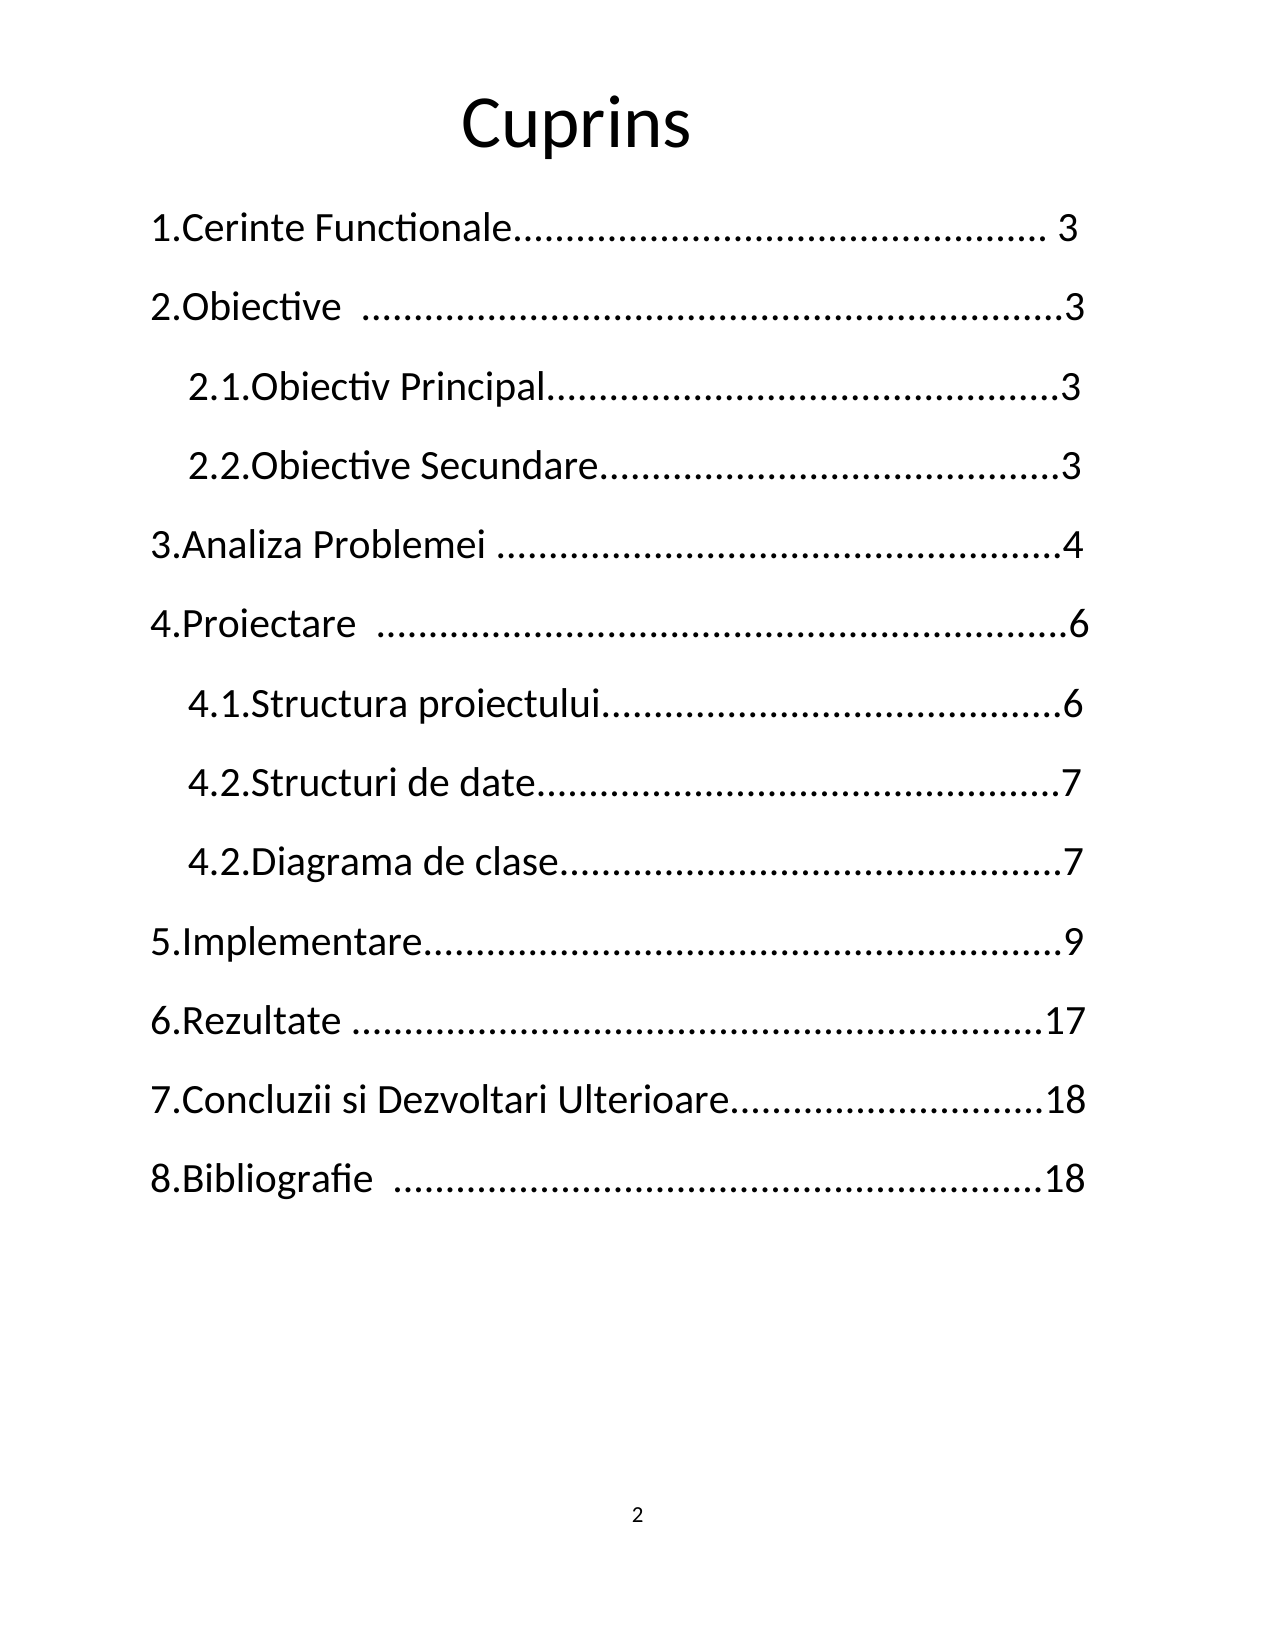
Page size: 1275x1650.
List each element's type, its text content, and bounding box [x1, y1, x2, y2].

text 4.Proiectare ..................................................................6 [150, 597, 1125, 648]
text 4.2.Structuri de date..................................................7 [150, 756, 1125, 807]
text 4.1.Structura proiectului............................................6 [150, 677, 1125, 727]
text 1.Cerinte Functionale................................................... 3 [150, 201, 1125, 252]
text 4.2.Diagrama de clase................................................7 [150, 835, 1125, 886]
text 2.Obiective ...................................................................3 [150, 280, 1125, 331]
text Cuprins [150, 75, 1125, 167]
text 6.Rezultate ..................................................................17 [150, 994, 1125, 1044]
text 7.Concluzii si Dezvoltari Ulterioare..............................18 [150, 1073, 1125, 1124]
text 5.Implementare.............................................................9 [150, 914, 1125, 965]
text 2.1.Obiectiv Principal.................................................3 [150, 359, 1125, 410]
text 3.Analiza Problemei ......................................................4 [150, 518, 1125, 569]
text 8.Bibliografie ..............................................................18 [150, 1152, 1125, 1203]
text 2.2.Obiective Secundare............................................3 [150, 439, 1125, 490]
